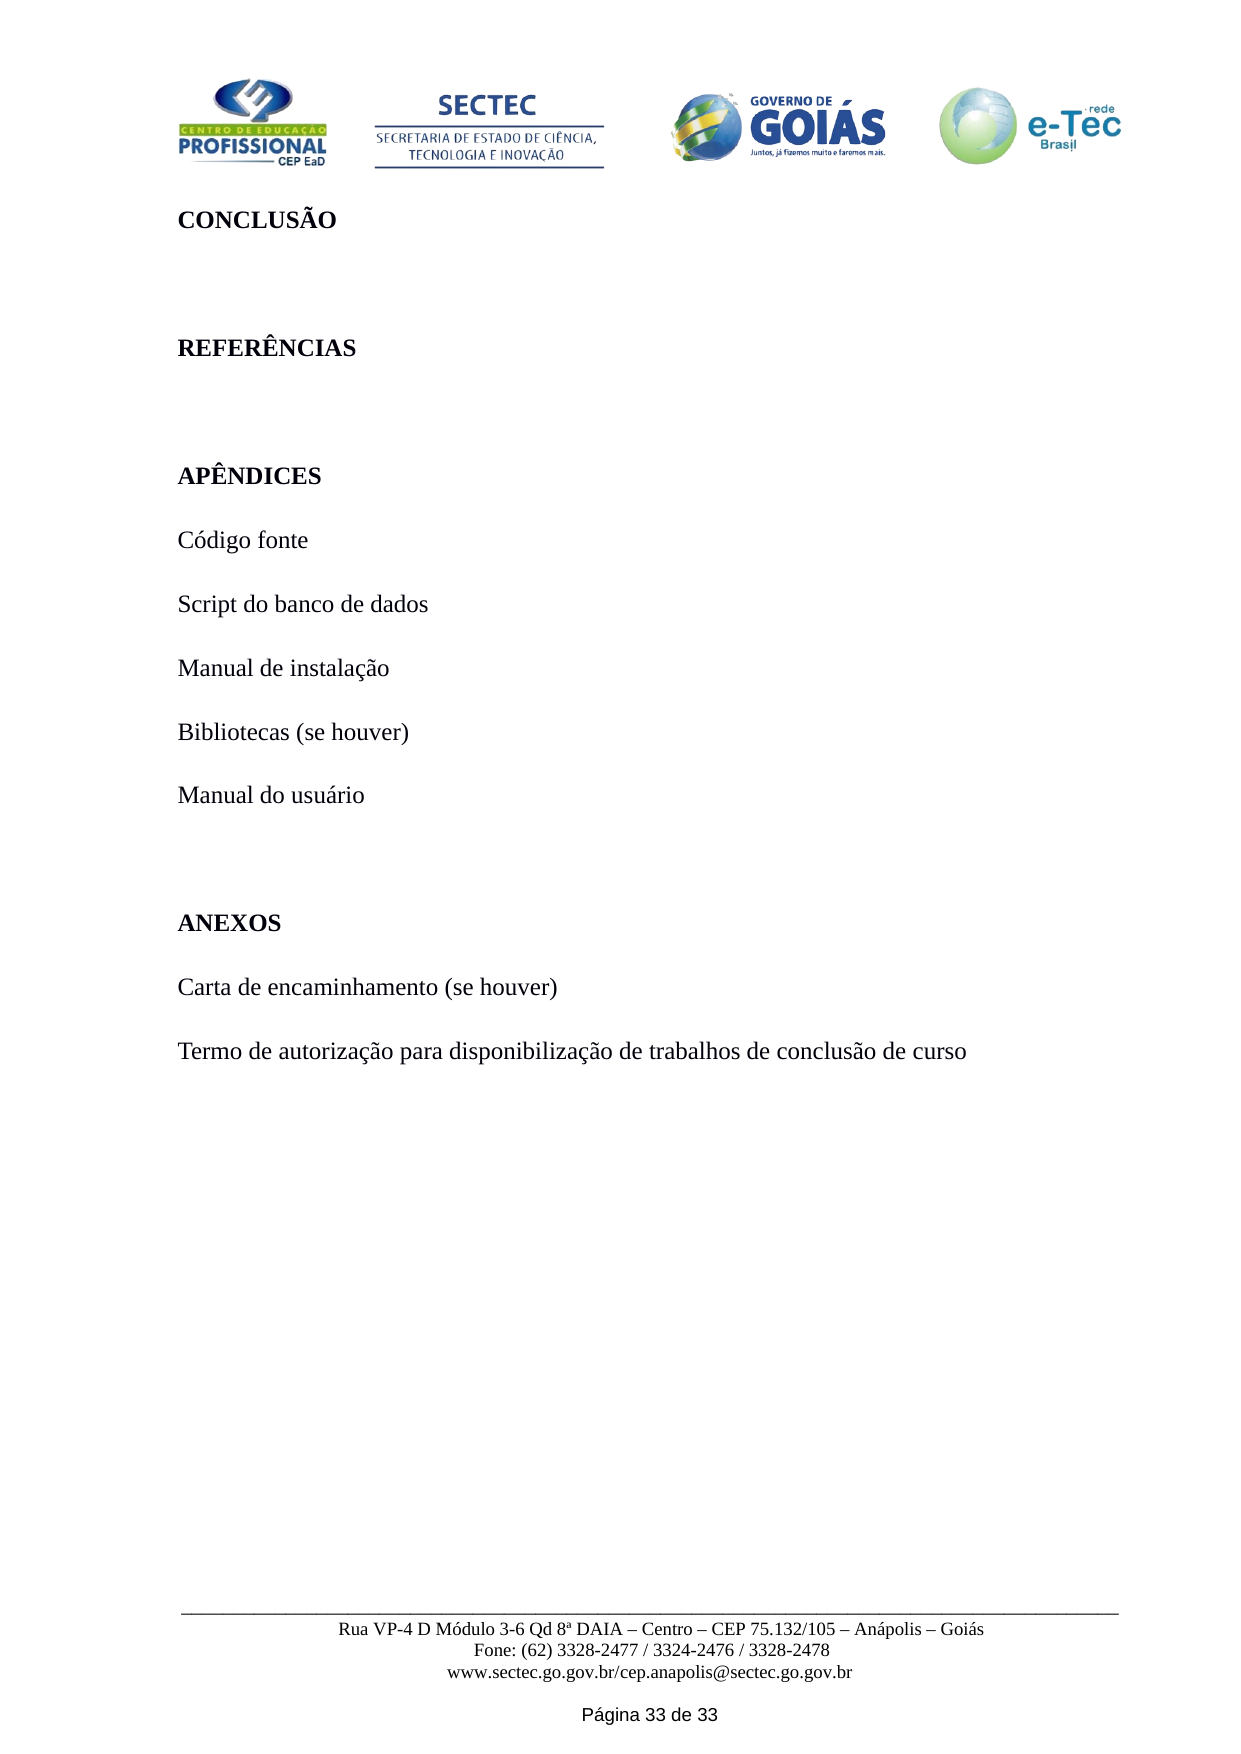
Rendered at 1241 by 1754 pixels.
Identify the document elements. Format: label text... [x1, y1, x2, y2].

text CONCLUSÃO [177, 205, 1122, 234]
text Manual de instalação [177, 653, 1122, 681]
text Termo de autorização para disponibilização de trabalhos de conclusão de curso [177, 1036, 1122, 1065]
text Carta de encaminhamento (se houver) [177, 972, 1122, 1001]
text Script do banco de dados [177, 589, 1122, 617]
picture [177, 75, 1123, 176]
text Bibliotecas (se houver) [177, 717, 1122, 745]
text Manual do usuário [177, 781, 1122, 809]
text ANEXOS [177, 908, 1122, 937]
text Código fonte [177, 525, 1122, 553]
text APÊNDICES [177, 461, 1122, 489]
text REFERÊNCIAS [177, 333, 1122, 362]
